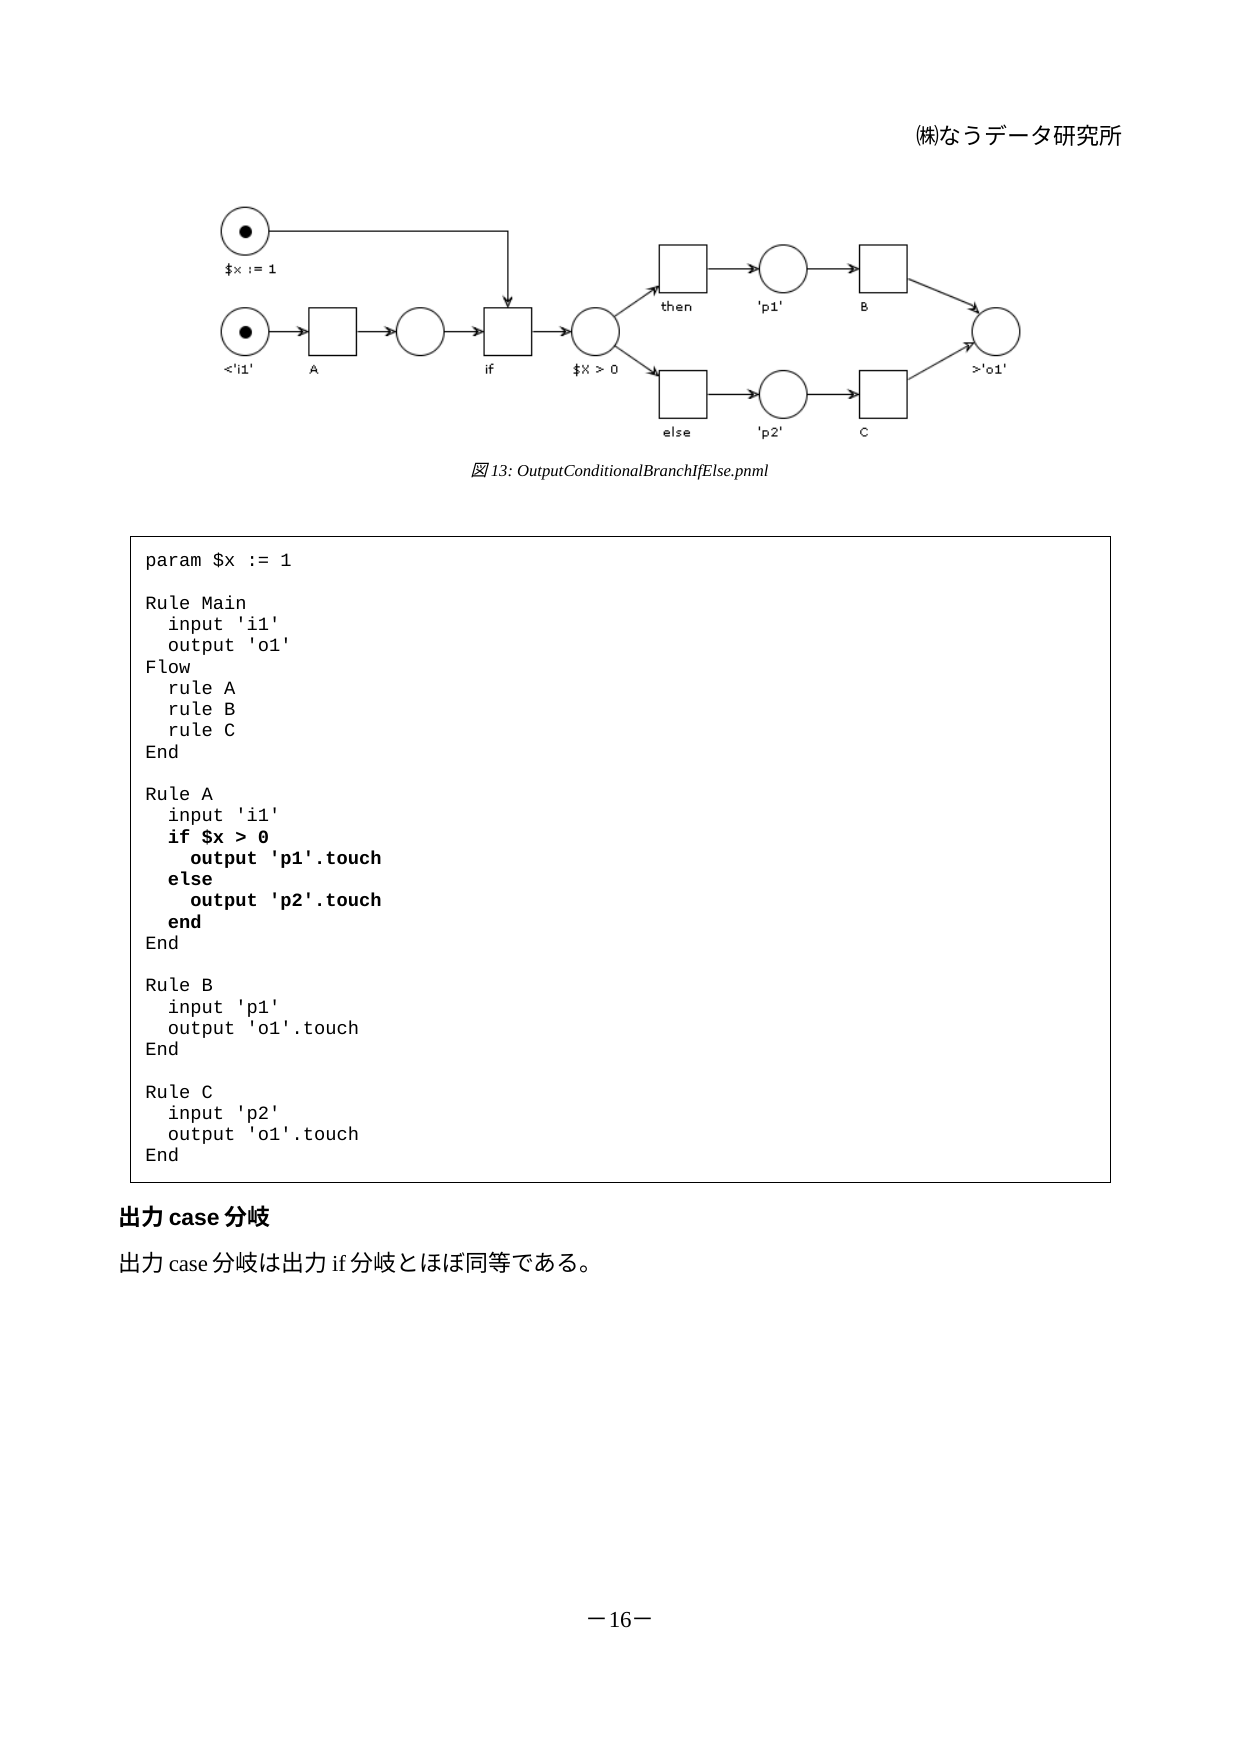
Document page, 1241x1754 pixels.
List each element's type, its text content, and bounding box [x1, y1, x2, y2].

picture [207, 193, 1033, 458]
subtitle 出力case分岐 [118, 1199, 1122, 1232]
text param $x := 1 Rule Main input 'i1' output 'o1' Flow rule A rule B rule C End Rule A input 'i1' if $x > 0 output 'p1'.touch else output 'p2'.touch end End Rule B input 'p1' output 'o1'.touch End Rule C input 'p2' output 'o1'.touch End [131, 537, 1110, 1182]
text 出力case分岐は出力if分岐とほぼ同等である。 [118, 1245, 1122, 1278]
text 図 13: OutputConditionalBranchIfElse.pnml [208, 458, 1033, 482]
